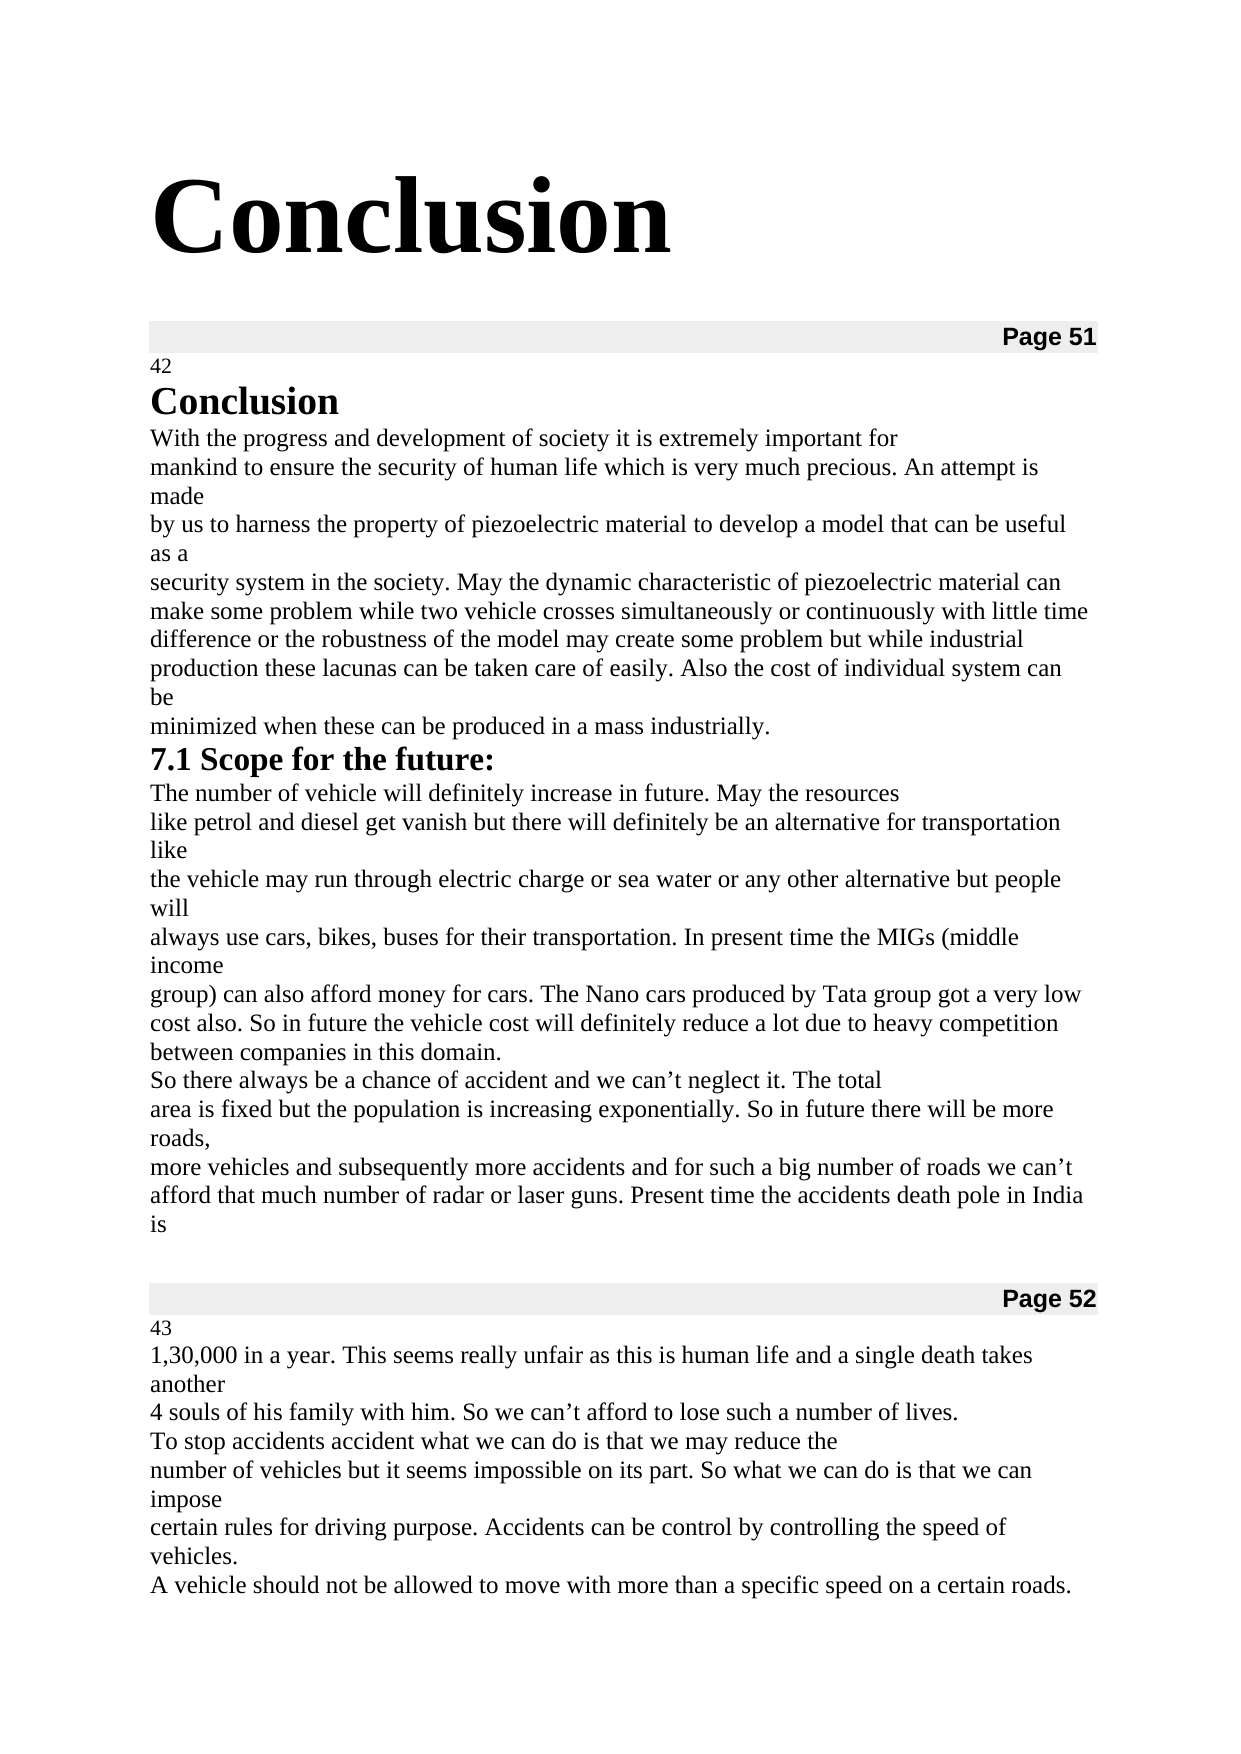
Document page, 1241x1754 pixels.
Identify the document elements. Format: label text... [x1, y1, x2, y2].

text like petrol and diesel get vanish but there will definitely be an alternative for transportation like [150, 807, 1090, 864]
text by us to harness the property of piezoelectric material to develop a model that can be useful as a [150, 509, 1090, 567]
text cost also. So in future the vehicle cost will definitely reduce a lot due to heavy competition [150, 1008, 1090, 1037]
text production these lacunas can be taken care of easily. Also the cost of individual system can be [150, 653, 1090, 711]
text certain rules for driving purpose. Accidents can be control by controlling the speed of vehicles. [150, 1512, 1090, 1570]
text With the progress and development of society it is extremely important for [150, 423, 1090, 452]
text 1,30,000 in a year. This seems really unfair as this is human life and a single death takes another [150, 1340, 1090, 1397]
text 7.1 Scope for the future: [150, 739, 1090, 778]
text make some problem while two vehicle crosses simultaneously or continuously with little time [150, 596, 1090, 624]
text mankind to ensure the security of human life which is very much precious. An attempt is made [150, 452, 1090, 509]
text 43 [150, 1315, 1090, 1340]
text Conclusion [150, 378, 1090, 423]
text always use cars, bikes, buses for their transportation. In present time the MIGs (middle income [150, 922, 1090, 979]
text To stop accidents accident what we can do is that we may reduce the [150, 1426, 1090, 1455]
text area is fixed but the population is increasing exponentially. So in future there will be more roads, [150, 1094, 1090, 1152]
table_header Page 52 [149, 1283, 1098, 1315]
text security system in the society. May the dynamic characteristic of piezoelectric material can [150, 567, 1090, 596]
text minimized when these can be produced in a mass industrially. [150, 711, 1090, 739]
text Conclusion [150, 150, 1090, 276]
text more vehicles and subsequently more accidents and for such a big number of roads we can’t [150, 1152, 1090, 1180]
text The number of vehicle will definitely increase in future. May the resources [150, 778, 1090, 807]
text 4 souls of his family with him. So we can’t afford to lose such a number of lives. [150, 1397, 1090, 1426]
text So there always be a chance of accident and we can’t neglect it. The total [150, 1065, 1090, 1094]
text number of vehicles but it seems impossible on its part. So what we can do is that we can impose [150, 1455, 1090, 1512]
text difference or the robustness of the model may create some problem but while industrial [150, 624, 1090, 653]
text 42 [150, 353, 1090, 378]
text afford that much number of radar or laser guns. Present time the accidents death pole in India is [150, 1180, 1090, 1238]
text the vehicle may run through electric charge or sea water or any other alternative but people will [150, 864, 1090, 922]
text between companies in this domain. [150, 1037, 1090, 1065]
text group) can also afford money for cars. The Nano cars produced by Tata group got a very low [150, 979, 1090, 1008]
text A vehicle should not be allowed to move with more than a specific speed on a certain roads. [150, 1570, 1090, 1599]
table_header Page 51 [149, 321, 1098, 353]
